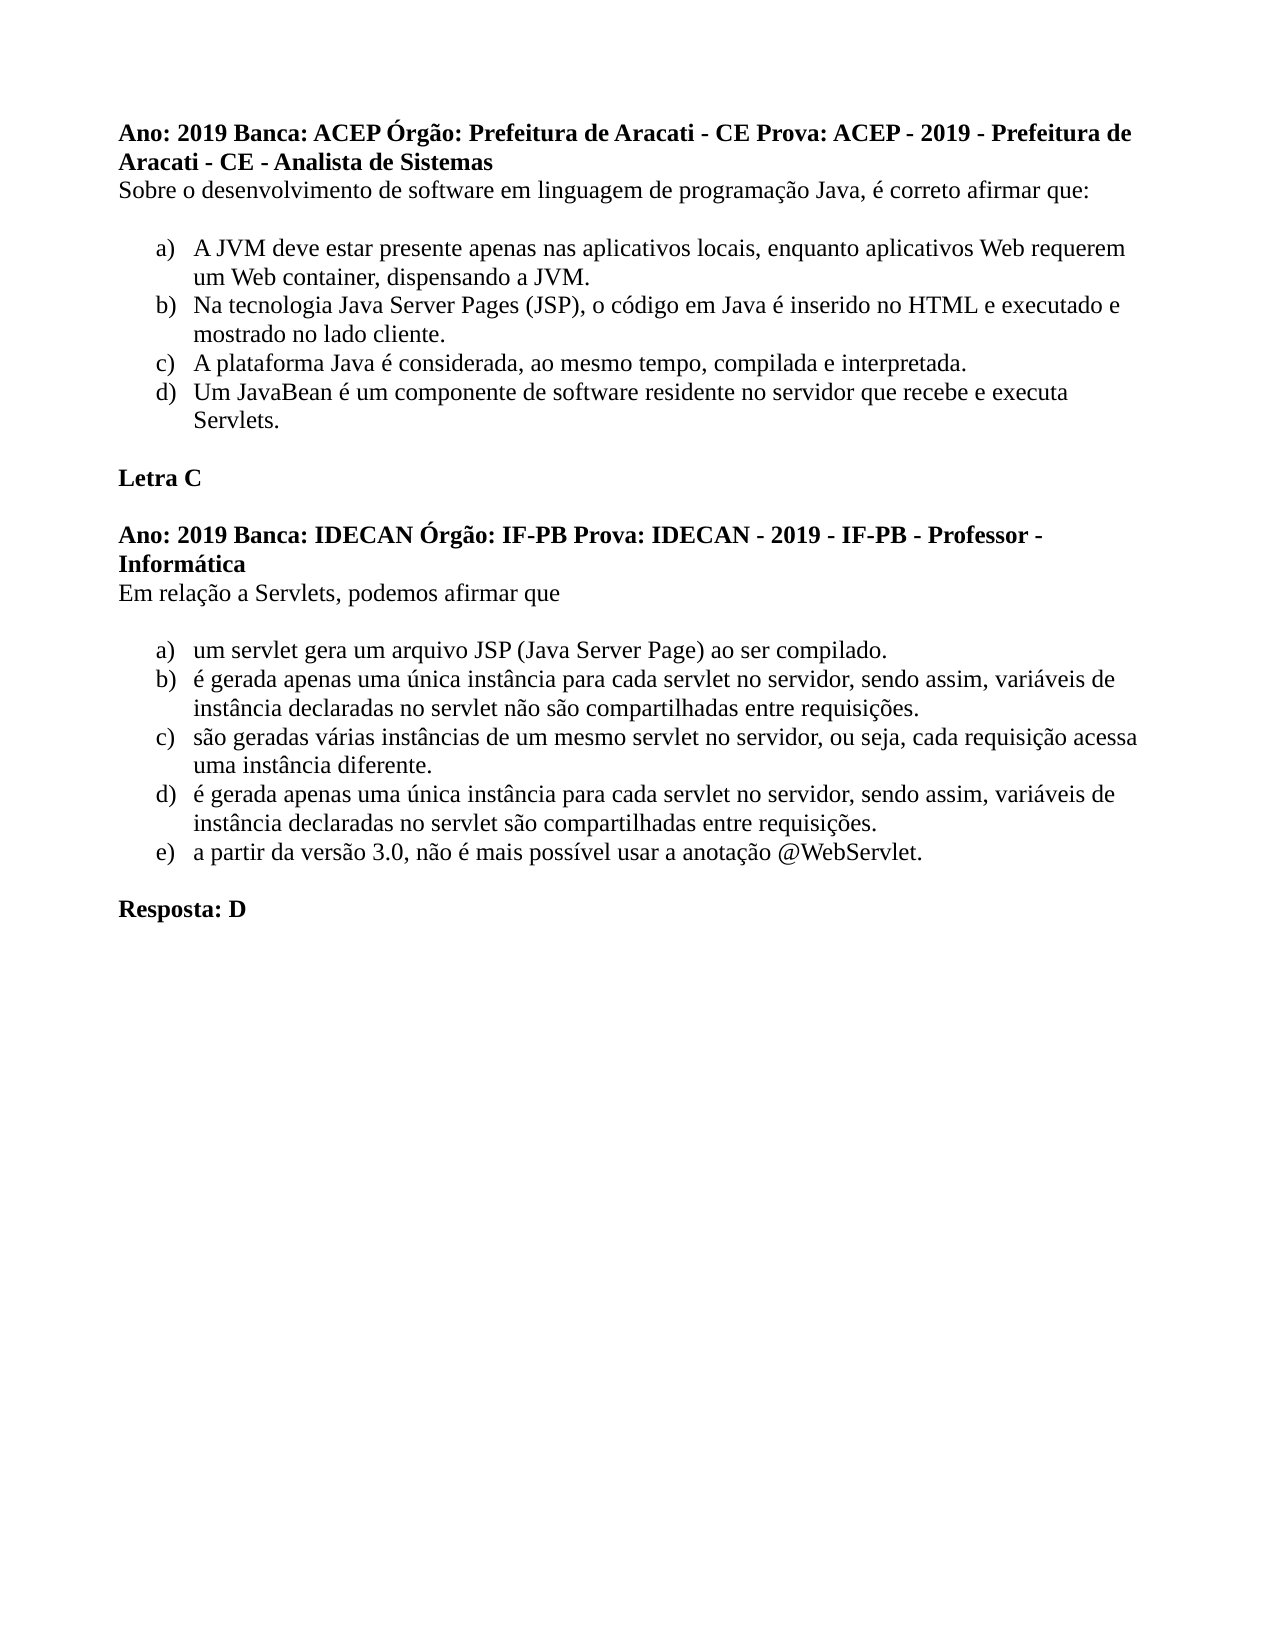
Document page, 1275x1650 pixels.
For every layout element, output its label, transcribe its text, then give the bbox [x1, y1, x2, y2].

text Ano: 2019 Banca: IDECAN Órgão: IF-PB Prova: IDECAN - 2019 - IF-PB - Professor - Informática [118, 521, 1157, 578]
list A JVM deve estar presente apenas nas aplicativos locais, enquanto aplicativos Web requerem um Web container, dispensando a JVM. [156, 233, 1157, 291]
text Em relação a Servlets, podemos afirmar que [118, 578, 1157, 607]
list a partir da versão 3.0, não é mais possível usar a anotação @WebServlet. [156, 837, 1157, 866]
list Um JavaBean é um componente de software residente no servidor que recebe e executa Servlets. [156, 377, 1157, 434]
list um servlet gera um arquivo JSP (Java Server Page) ao ser compilado. [156, 636, 1157, 664]
list é gerada apenas uma única instância para cada servlet no servidor, sendo assim, variáveis de instância declaradas no servlet não são compartilhadas entre requisições. [156, 664, 1157, 722]
text Ano: 2019 Banca: ACEP Órgão: Prefeitura de Aracati - CE Prova: ACEP - 2019 - Prefeitura de Aracati - CE - Analista de Sistemas [118, 118, 1157, 176]
list A plataforma Java é considerada, ao mesmo tempo, compilada e interpretada. [156, 348, 1157, 377]
list Na tecnologia Java Server Pages (JSP), o código em Java é inserido no HTML e executado e mostrado no lado cliente. [156, 291, 1157, 348]
text Letra C [118, 463, 1157, 492]
list são geradas várias instâncias de um mesmo servlet no servidor, ou seja, cada requisição acessa uma instância diferente. [156, 722, 1157, 779]
text Sobre o desenvolvimento de software em linguagem de programação Java, é correto afirmar que: [118, 176, 1157, 204]
text Resposta: D [118, 894, 1157, 923]
list é gerada apenas uma única instância para cada servlet no servidor, sendo assim, variáveis de instância declaradas no servlet são compartilhadas entre requisições. [156, 779, 1157, 837]
